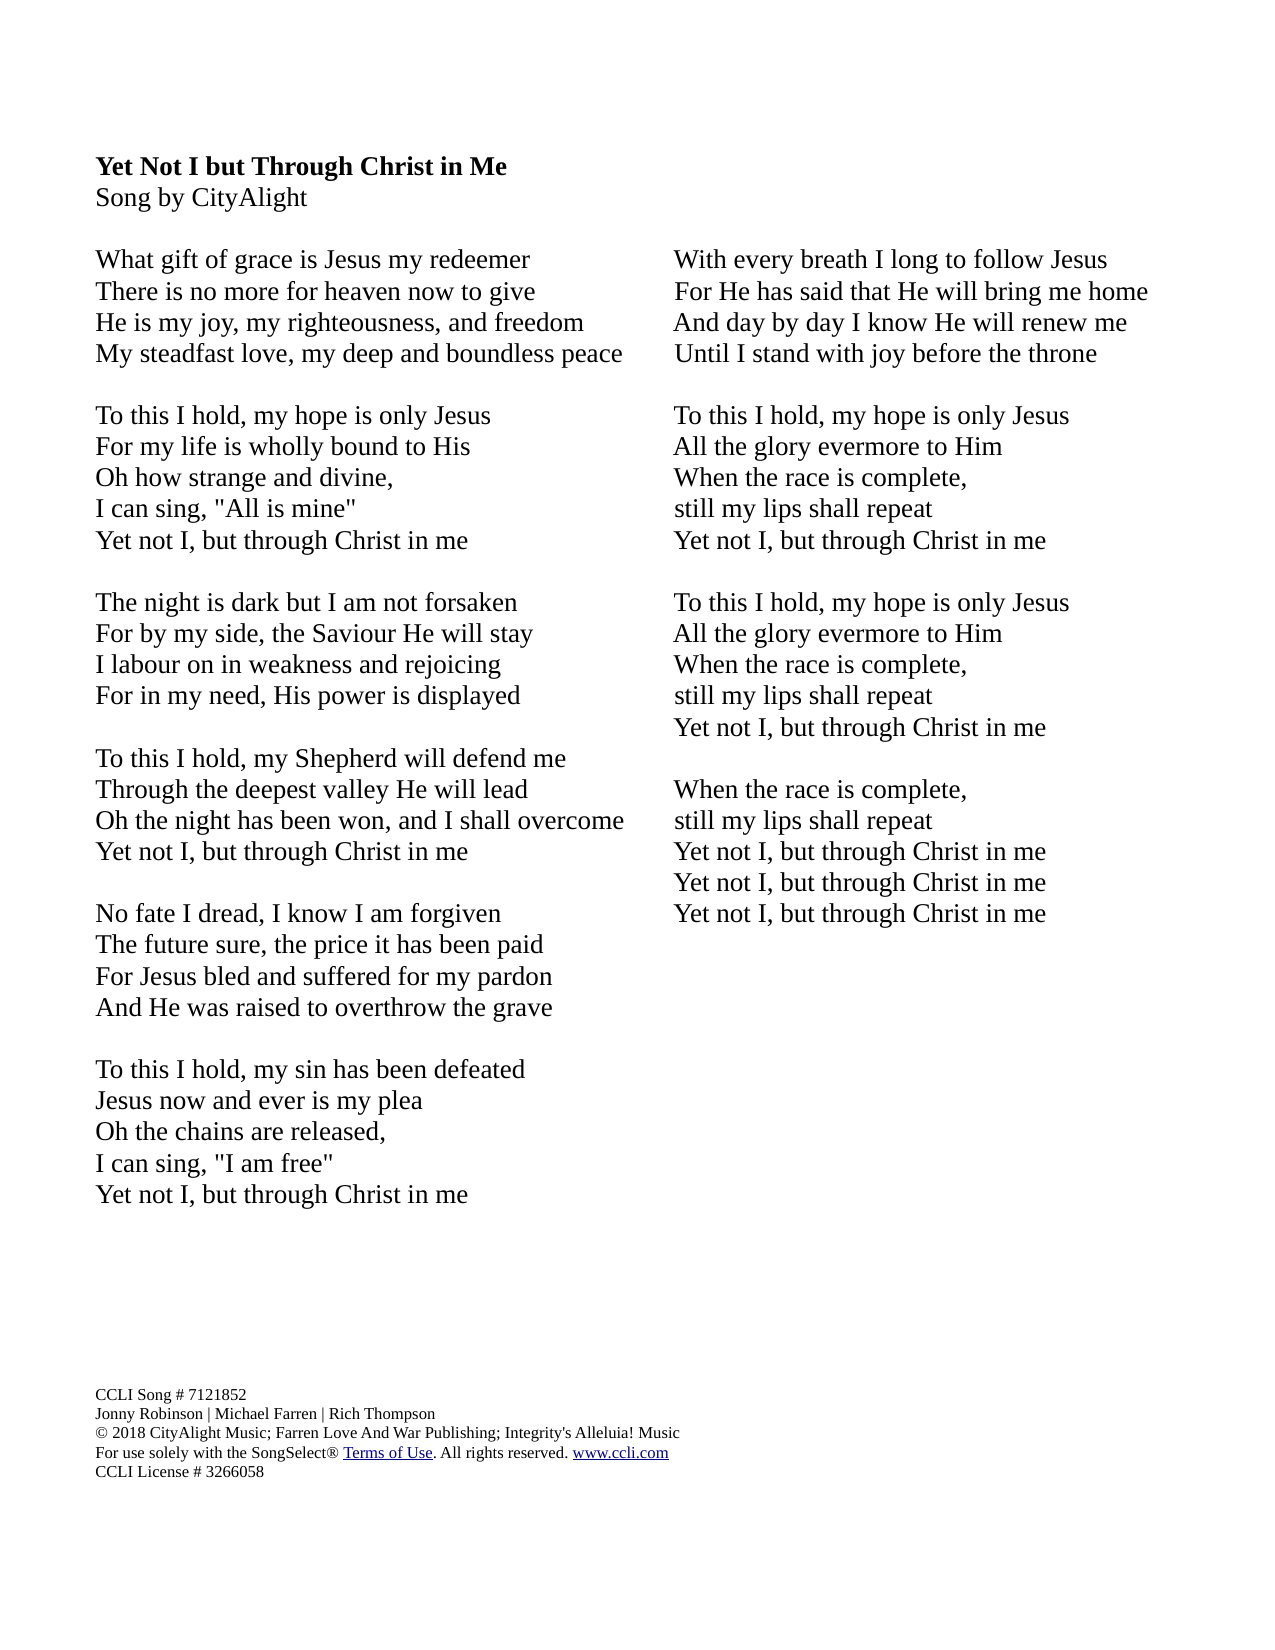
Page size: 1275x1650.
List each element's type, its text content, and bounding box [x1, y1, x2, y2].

text For by my side, the Saviour He will stay [95, 617, 633, 648]
text Through the deepest valley He will lead [95, 773, 633, 804]
text To this I hold, my hope is only Jesus [633, 399, 1172, 430]
text When the race is complete, [633, 648, 1172, 679]
text Oh how strange and divine, [95, 461, 633, 493]
text still my lips shall repeat [633, 679, 1172, 711]
text Oh the night has been won, and I shall overcome [95, 804, 633, 835]
text Until I stand with joy before the throne [633, 337, 1172, 368]
text When the race is complete, [633, 461, 1172, 493]
text For my life is wholly bound to His [95, 430, 633, 461]
text To this I hold, my sin has been defeated [95, 1053, 633, 1084]
text Yet Not I but Through Christ in Me [95, 150, 633, 181]
text To this I hold, my hope is only Jesus [95, 399, 633, 430]
text Yet not I, but through Christ in me [633, 711, 1172, 742]
text I labour on in weakness and rejoicing [95, 648, 633, 679]
text Yet not I, but through Christ in me [633, 835, 1172, 866]
text Jesus now and ever is my plea [95, 1084, 633, 1116]
text still my lips shall repeat [633, 804, 1172, 835]
text The future sure, the price it has been paid [95, 929, 633, 960]
text The night is dark but I am not forsaken [95, 586, 633, 617]
text Song by CityAlight [95, 181, 633, 212]
text And day by day I know He will renew me [633, 306, 1172, 337]
text With every breath I long to follow Jesus [633, 243, 1172, 274]
text Yet not I, but through Christ in me [95, 524, 633, 555]
text For in my need, His power is displayed [95, 679, 633, 711]
text Yet not I, but through Christ in me [633, 524, 1172, 555]
text When the race is complete, [633, 773, 1172, 804]
text For He has said that He will bring me home [633, 274, 1172, 306]
text What gift of grace is Jesus my redeemer [95, 243, 633, 274]
text To this I hold, my hope is only Jesus [633, 586, 1172, 617]
text All the glory evermore to Him [633, 430, 1172, 461]
text Yet not I, but through Christ in me [633, 866, 1172, 897]
text And He was raised to overthrow the grave [95, 991, 633, 1022]
text Yet not I, but through Christ in me [95, 1178, 633, 1209]
text He is my joy, my righteousness, and freedom [95, 306, 633, 337]
text All the glory evermore to Him [633, 617, 1172, 648]
text There is no more for heaven now to give [95, 274, 633, 306]
text For Jesus bled and suffered for my pardon [95, 960, 633, 991]
text I can sing, "All is mine" [95, 493, 633, 524]
text No fate I dread, I know I am forgiven [95, 897, 633, 929]
text Yet not I, but through Christ in me [633, 897, 1172, 929]
text Yet not I, but through Christ in me [95, 835, 633, 866]
text Oh the chains are released, [95, 1116, 633, 1147]
text still my lips shall repeat [633, 493, 1172, 524]
text To this I hold, my Shepherd will defend me [95, 742, 633, 773]
text I can sing, "I am free" [95, 1147, 633, 1178]
text My steadfast love, my deep and boundless peace [95, 337, 633, 368]
